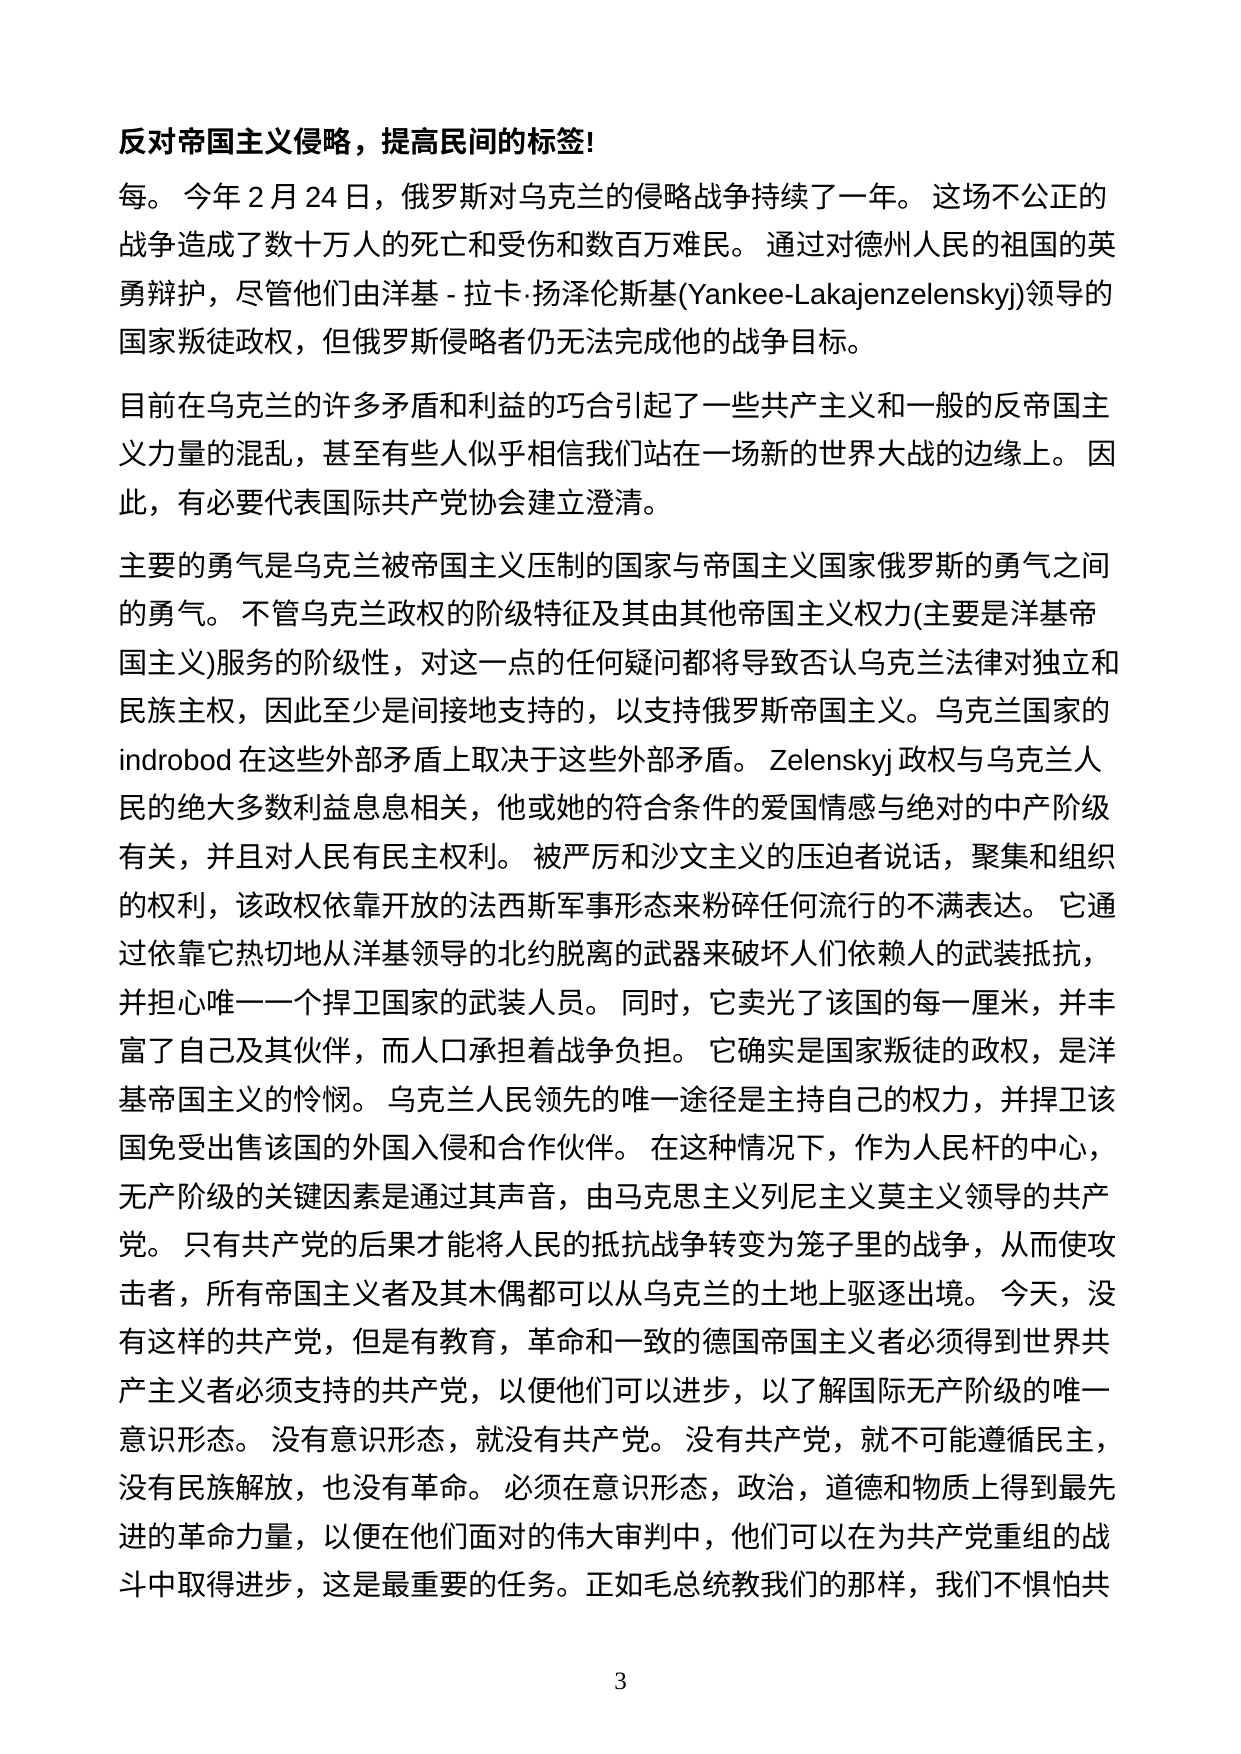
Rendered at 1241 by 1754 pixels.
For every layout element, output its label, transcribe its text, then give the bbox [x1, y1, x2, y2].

subtitle 反对帝国主义侵略，提高民间的标签! [118, 118, 1122, 161]
text 每。 今年2月24日，俄罗斯对乌克兰的侵略战争持续了一年。 这场不公正的战争造成了数十万人的死亡和受伤和数百万难民。 通过对德州人民的祖国的英勇辩护，尽管他们由洋基 - 拉卡·扬泽伦斯基(Yankee-Lakajenzelenskyj)领导的国家叛徒政权，但俄罗斯侵略者仍无法完成他的战争目标。 [118, 173, 1122, 361]
text 主要的勇气是乌克兰被帝国主义压制的国家与帝国主义国家俄罗斯的勇气之间的勇气。 不管乌克兰政权的阶级特征及其由其他帝国主义权力(主要是洋基帝国主义)服务的阶级性，对这一点的任何疑问都将导致否认乌克兰法律对独立和民族主权，因此至少是间接地支持的，以支持俄罗斯帝国主义。乌克兰国家的indrobod在这些外部矛盾上取决于这些外部矛盾。 Zelenskyj政权与乌克兰人民的绝大多数利益息息相关，他或她的符合条件的爱国情感与绝对的中产阶级有关，并且对人民有民主权利。 被严厉和沙文主义的压迫者说话，聚集和组织的权利，该政权依靠开放的法西斯军事形态来粉碎任何流行的不满表达。 它通过依靠它热切地从洋基领导的北约脱离的武器来破坏人们依赖人的武装抵抗，并担心唯一一个捍卫国家的武装人员。 同时，它卖光了该国的每一厘米，并丰富了自己及其伙伴，而人口承担着战争负担。 它确实是国家叛徒的政权，是洋基帝国主义的怜悯。 乌克兰人民领先的唯一途径是主持自己的权力，并捍卫该国免受出售该国的外国入侵和合作伙伴。 在这种情况下，作为人民杆的中心，无产阶级的关键因素是通过其声音，由马克思主义列尼主义莫主义领导的共产党。 只有共产党的后果才能将人民的抵抗战争转变为笼子里的战争，从而使攻击者，所有帝国主义者及其木偶都可以从乌克兰的土地上驱逐出境。 今天，没有这样的共产党，但是有教育，革命和一致的德国帝国主义者必须得到世界共产主义者必须支持的共产党，以便他们可以进步，以了解国际无产阶级的唯一意识形态。 没有意识形态，就没有共产党。 没有共产党，就不可能遵循民主，没有民族解放，也没有革命。 必须在意识形态，政治，道德和物质上得到最先进的革命力量，以便在他们面对的伟大审判中，他们可以在为共产党重组的战斗中取得进步，这是最重要的任务。正如毛总统教我们的那样，我们不惧怕共 [118, 542, 1122, 1604]
text 目前在乌克兰的许多矛盾和利益的巧合引起了一些共产主义和一般的反帝国主义力量的混乱，甚至有些人似乎相信我们站在一场新的世界大战的边缘上。 因此，有必要代表国际共产党协会建立澄清。 [118, 382, 1122, 521]
